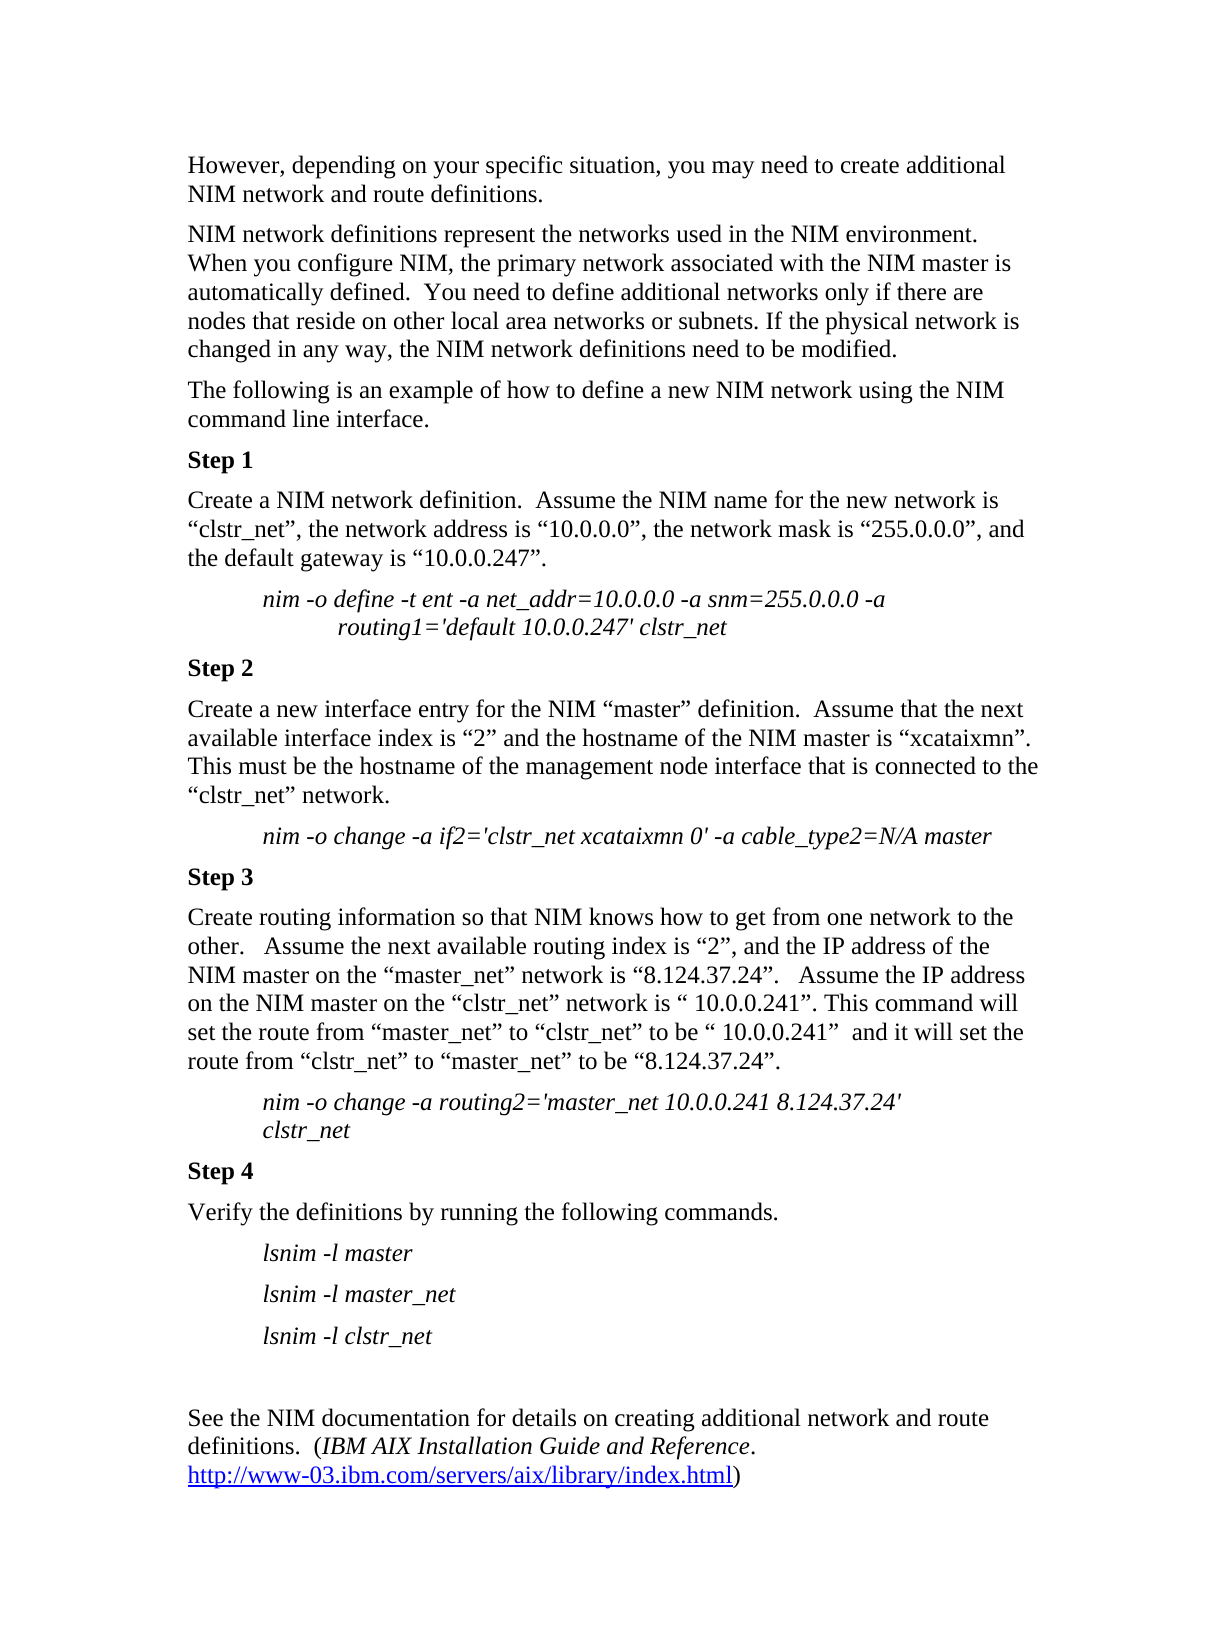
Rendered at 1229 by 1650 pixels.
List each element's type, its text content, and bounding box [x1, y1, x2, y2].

text Create a new interface entry for the NIM “master” definition. Assume that the next available interface index is “2” and the hostname of the NIM master is “xcataixmn”. This must be the hostname of the management node interface that is connected to the “clstr_net” network. [187, 694, 1041, 809]
text Step 3 [187, 862, 1041, 890]
text However, depending on your specific situation, you may need to create additional NIM network and route definitions. [187, 150, 1041, 207]
text nim -o change -a if2='clstr_net xcataixmn 0' -a cable_type2=N/A master [187, 821, 1041, 849]
text lsnim -l clstr_net [262, 1321, 1041, 1349]
text Verify the definitions by running the following commands. [187, 1197, 1041, 1226]
text Step 4 [187, 1156, 1041, 1185]
text Create a NIM network definition. Assume the NIM name for the new network is “clstr_net”, the network address is “10.0.0.0”, the network mask is “255.0.0.0”, and the default gateway is “10.0.0.247”. [187, 485, 1041, 572]
text nim -o change -a routing2='master_net 10.0.0.241 8.124.37.24' clstr_net [187, 1087, 1041, 1144]
text Step 1 [187, 445, 1041, 473]
text The following is an example of how to define a new NIM network using the NIM command line interface. [187, 375, 1041, 433]
text lsnim -l master_net [262, 1279, 1041, 1308]
text NIM network definitions represent the networks used in the NIM environment. When you configure NIM, the primary network associated with the NIM master is automatically defined. You need to define additional networks only if there are nodes that reside on other local area networks or subnets. If the physical network is changed in any way, the NIM network definitions need to be modified. [187, 219, 1041, 363]
text See the NIM documentation for details on creating additional network and route definitions. (IBM AIX Installation Guide and Reference. http://www-03.ibm.com/servers/aix/library/index.html) [187, 1403, 1041, 1489]
text lsnim -l master [262, 1238, 1041, 1267]
text Step 2 [187, 653, 1041, 682]
text nim -o define -t ent -a net_addr=10.0.0.0 -a snm=255.0.0.0 -a routing1='default 10.0.0.247' clstr_net [262, 584, 1041, 641]
text Create routing information so that NIM knows how to get from one network to the other. Assume the next available routing index is “2”, and the IP address of the NIM master on the “master_net” network is “8.124.37.24”. Assume the IP address on the NIM master on the “clstr_net” network is “ 10.0.0.241”. This command will set the route from “master_net” to “clstr_net” to be “ 10.0.0.241” and it will set the route from “clstr_net” to “master_net” to be “8.124.37.24”. [187, 902, 1041, 1075]
